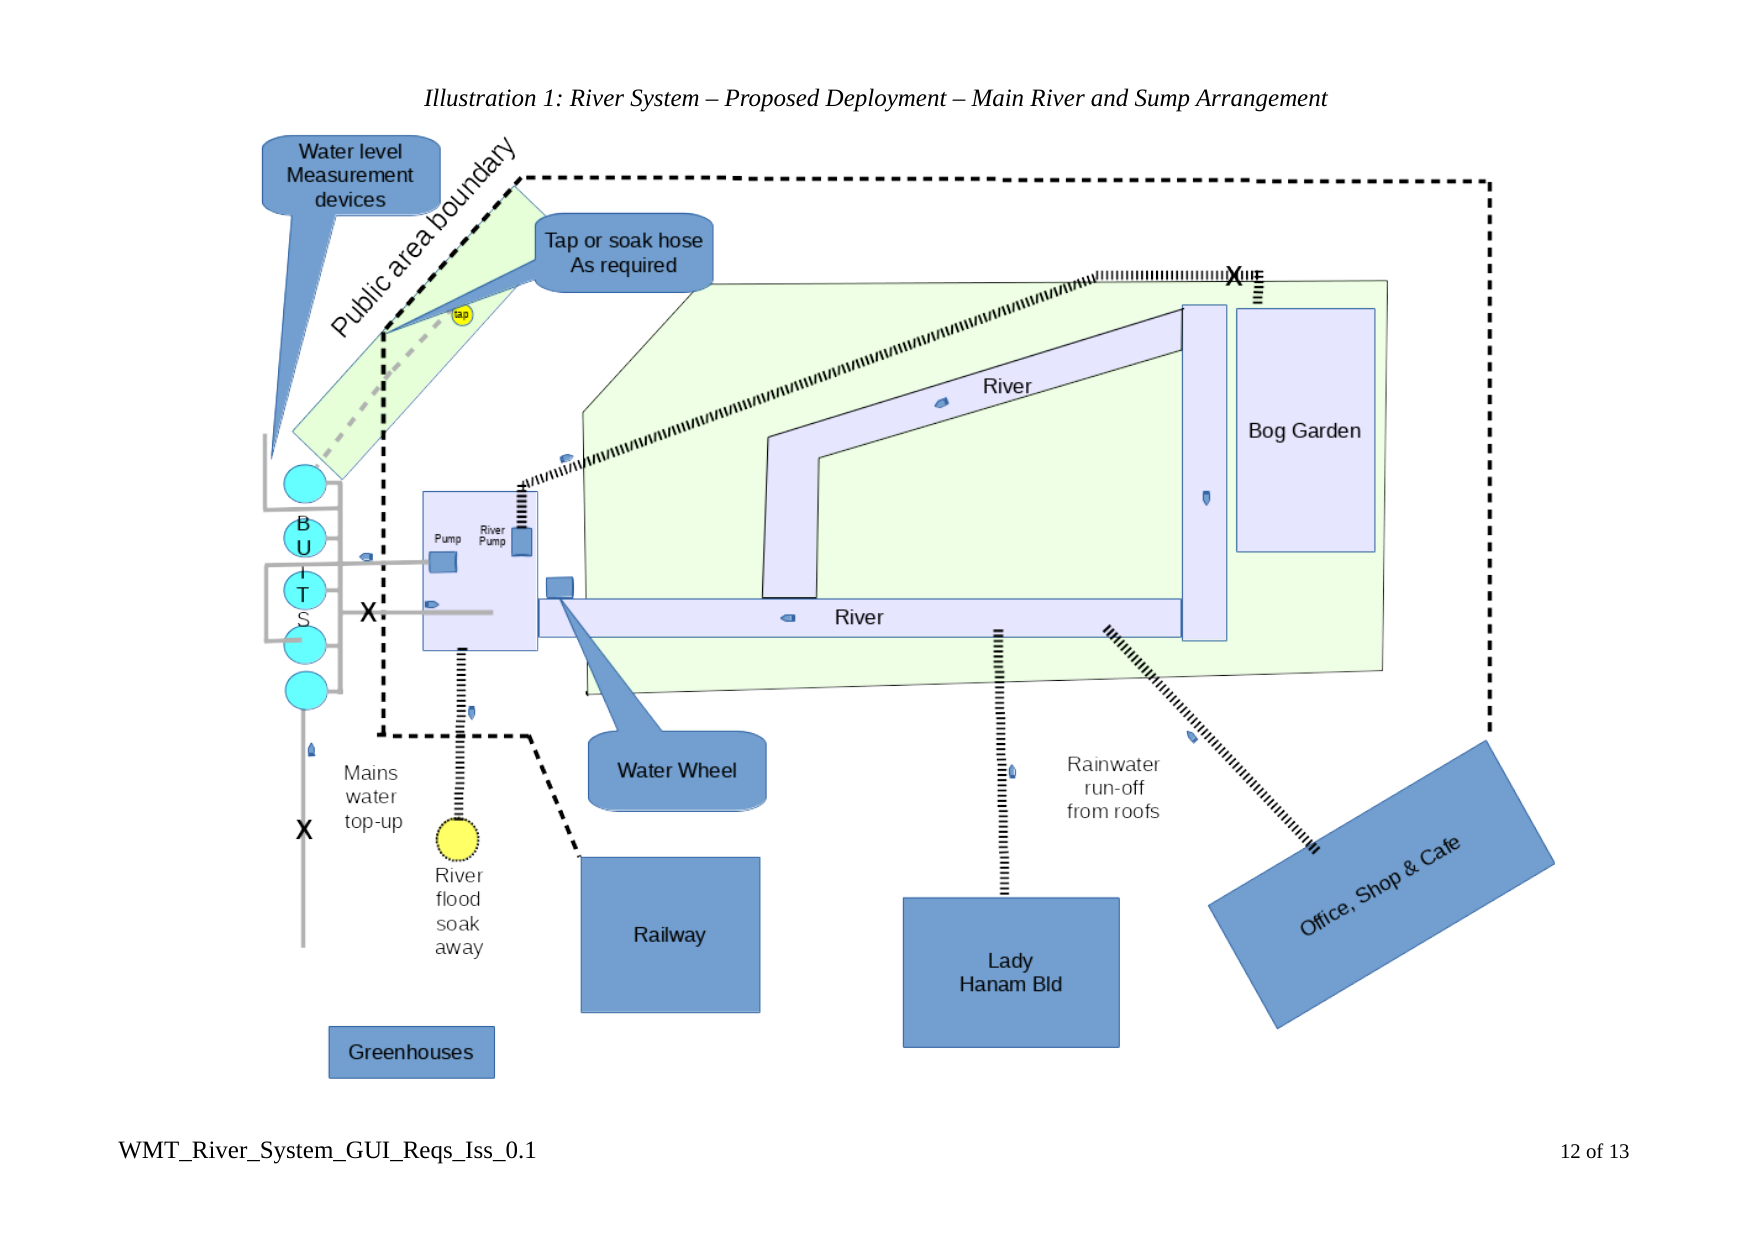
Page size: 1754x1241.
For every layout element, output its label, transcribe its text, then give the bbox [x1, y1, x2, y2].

picture [199, 124, 1555, 1084]
text Illustration 1: River System – Proposed Deployment – Main River and Sump Arrangement [118, 83, 1636, 112]
